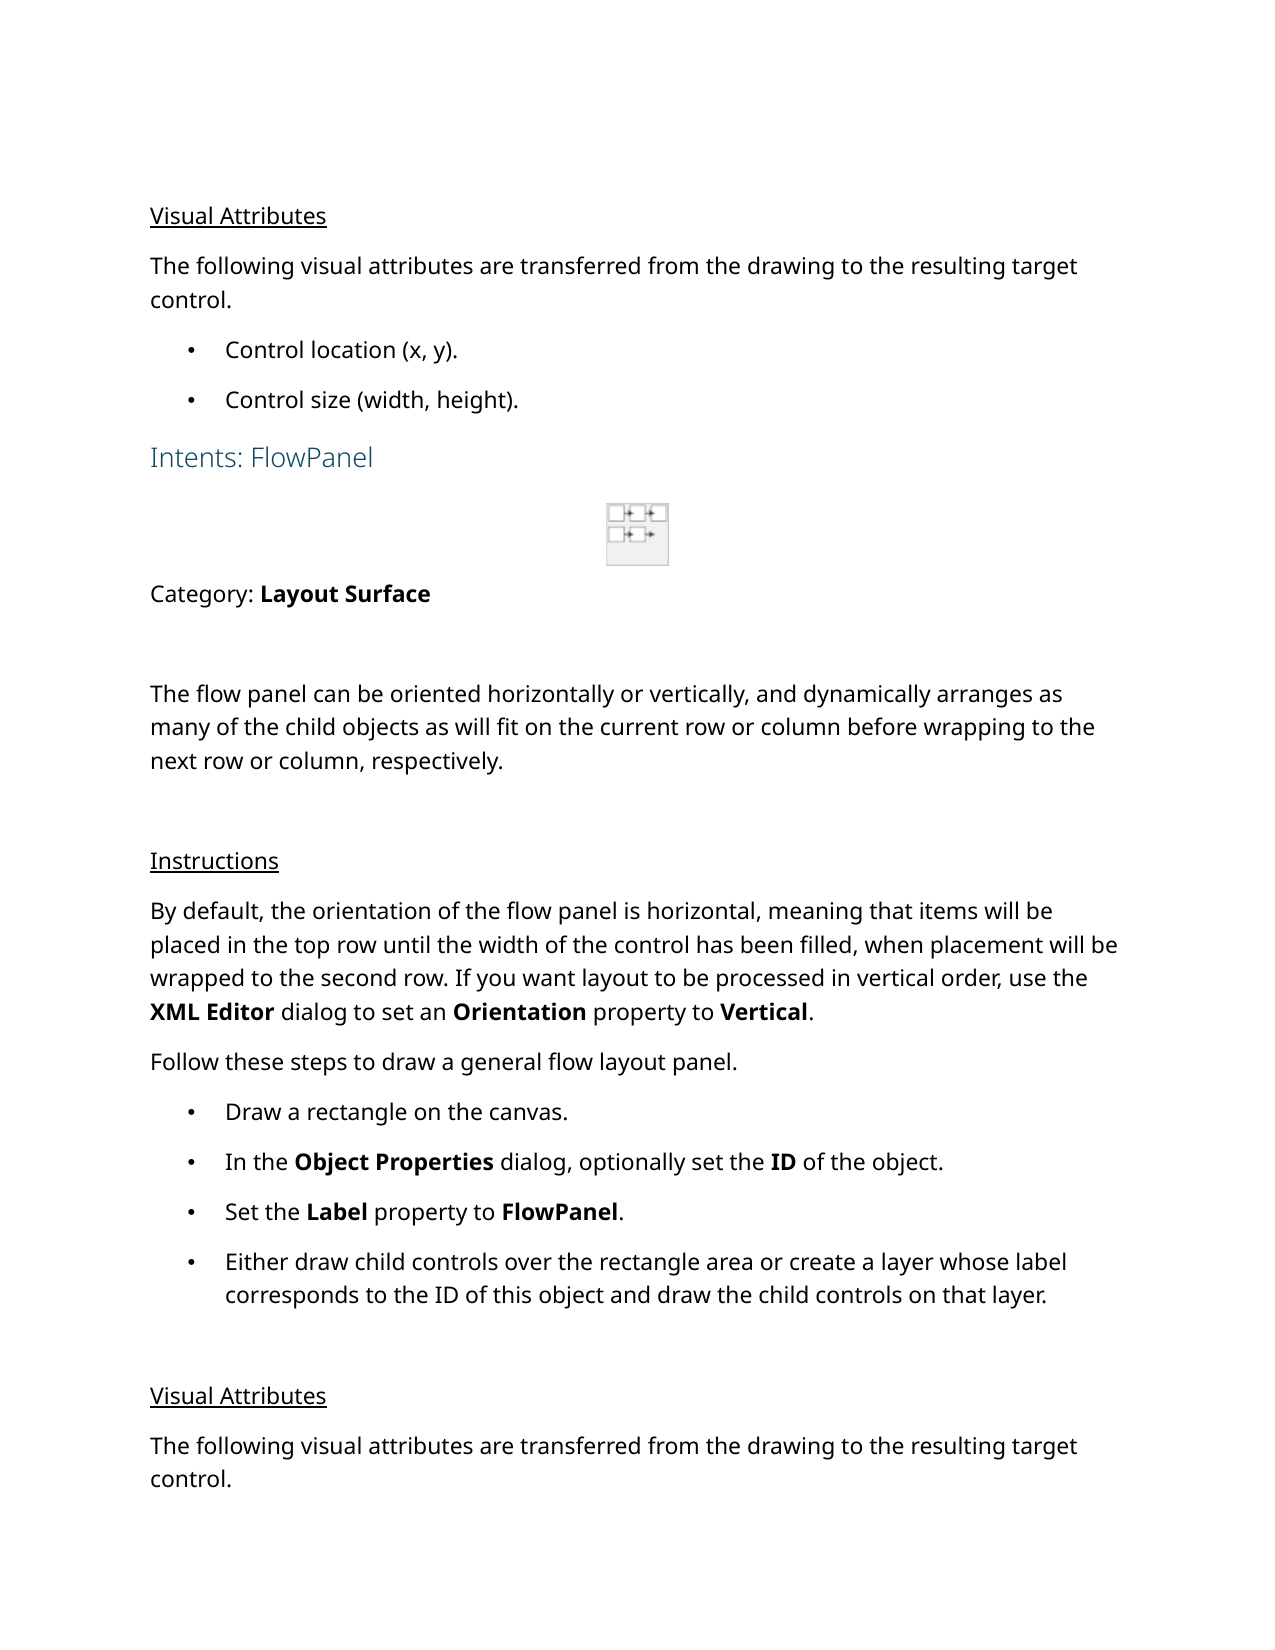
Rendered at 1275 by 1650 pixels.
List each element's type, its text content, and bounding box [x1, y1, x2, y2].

list Set the Label property to FlowPanel. [187, 1196, 1125, 1227]
subtitle Intents: FlowPanel [150, 438, 1125, 475]
list Draw a rectangle on the canvas. [187, 1096, 1125, 1127]
list Control size (width, height). [187, 384, 1125, 415]
text The following visual attributes are transferred from the drawing to the resulting target control. [150, 250, 1125, 315]
list Either draw child controls over the rectangle area or create a layer whose label corresponds to the ID of this object and draw the child controls on that layer. [187, 1246, 1125, 1311]
text Visual Attributes [150, 200, 1125, 231]
text The flow panel can be oriented horizontally or vertically, and dynamically arranges as many of the child objects as will fit on the current row or column before wrapping to the next row or column, respectively. [150, 678, 1125, 776]
text Visual Attributes [150, 1379, 1125, 1411]
list In the Object Properties dialog, optionally set the ID of the object. [187, 1146, 1125, 1177]
text Category: Layout Surface [150, 578, 1125, 609]
picture [606, 503, 669, 566]
text Instructions [150, 845, 1125, 876]
list Control location (x, y). [187, 334, 1125, 365]
text Follow these steps to draw a general flow layout panel. [150, 1046, 1125, 1077]
text The following visual attributes are transferred from the drawing to the resulting target control. [150, 1430, 1125, 1494]
text By default, the orientation of the flow panel is horizontal, meaning that items will be placed in the top row until the width of the control has been filled, when placement will be wrapped to the second row. If you want layout to be processed in vertical order, use the XML Editor dialog to set an Orientation property to Vertical. [150, 895, 1125, 1027]
